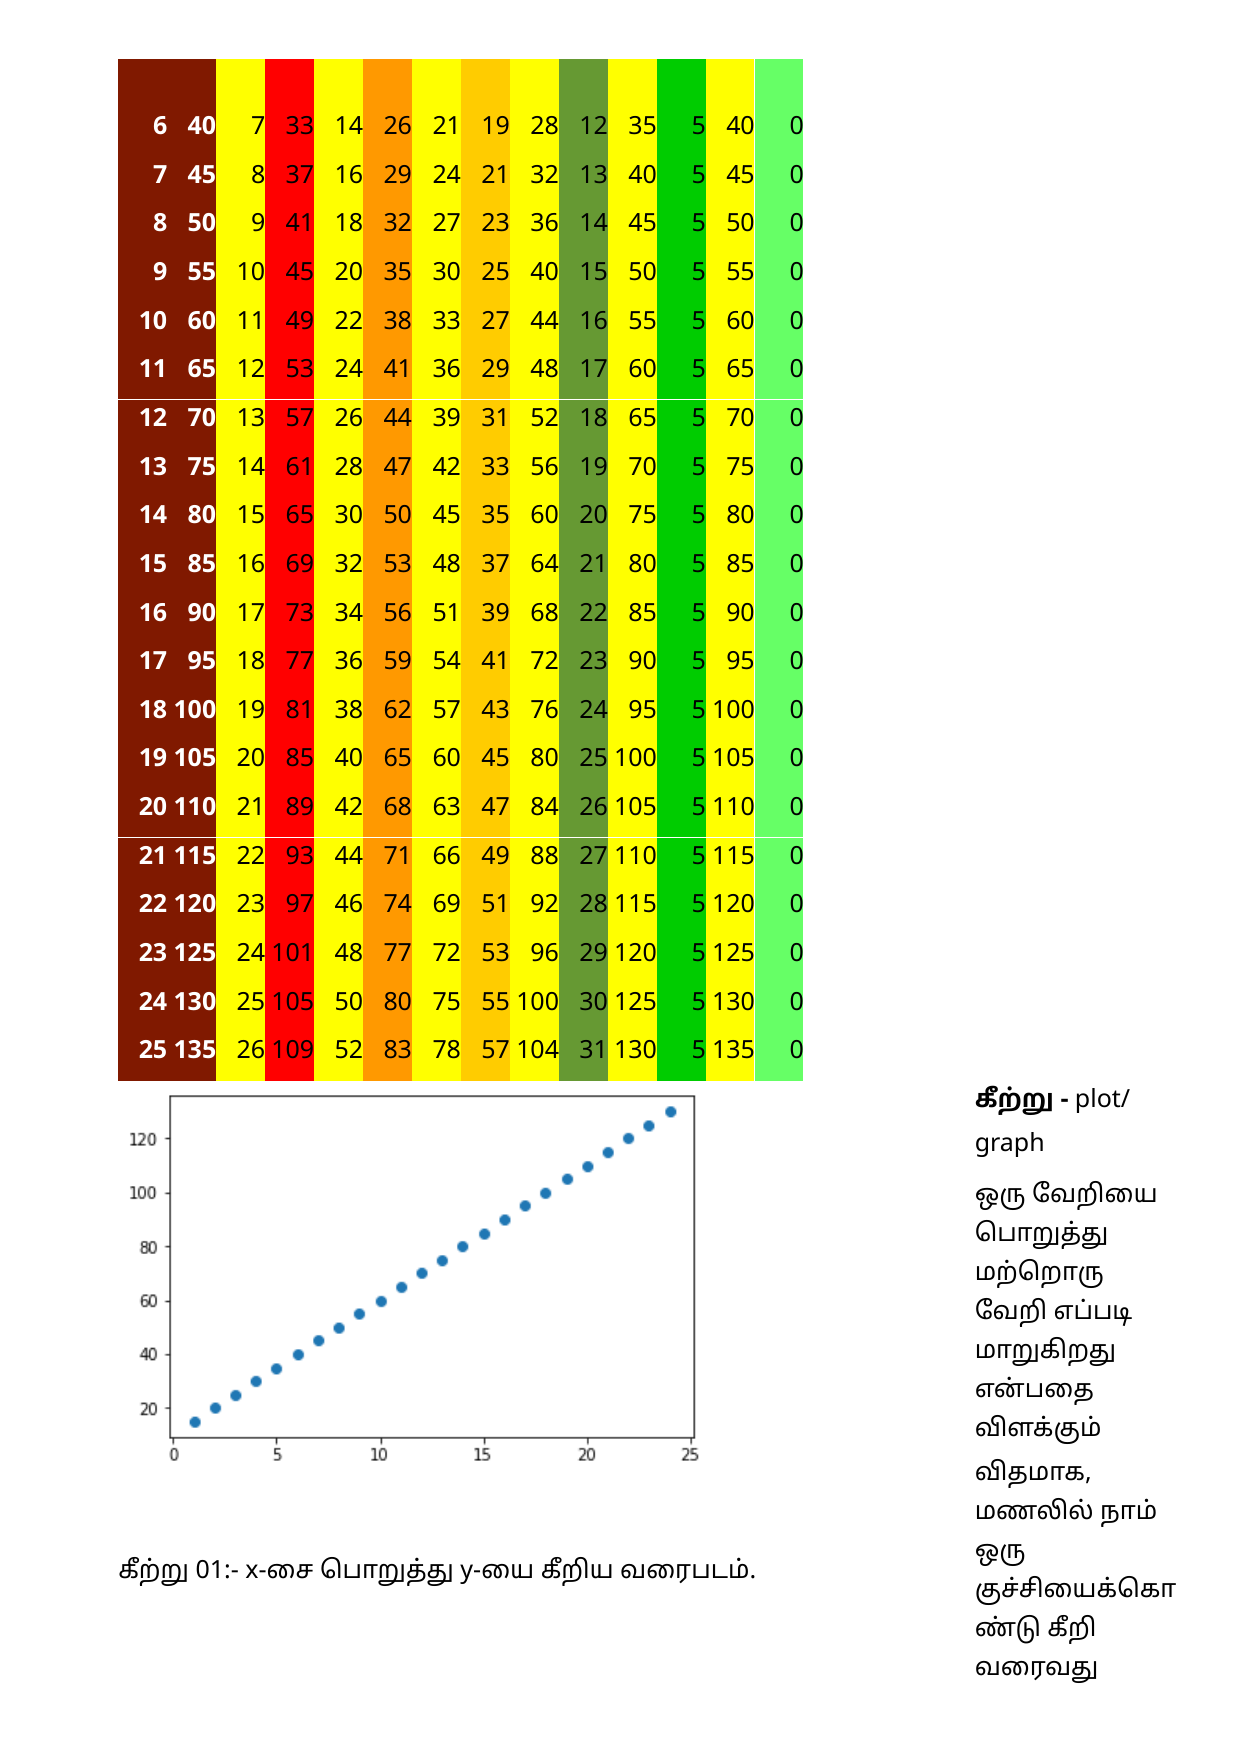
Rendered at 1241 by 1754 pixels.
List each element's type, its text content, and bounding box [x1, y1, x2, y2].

table_cell 0 [755, 643, 803, 691]
table_cell 32 [510, 156, 559, 205]
table_cell 5 [657, 254, 706, 302]
table_cell 104 [510, 1032, 559, 1080]
table_cell 41 [461, 643, 510, 691]
table_cell 15 [559, 254, 608, 302]
table_cell 0 [755, 254, 803, 302]
table_cell 14 [559, 205, 608, 254]
table_cell [118, 59, 821, 1081]
table_cell 25 [461, 254, 510, 302]
table_cell 90 [706, 594, 754, 643]
table_cell 75 [167, 448, 216, 497]
table_cell 37 [265, 156, 314, 205]
table_cell 30 [412, 254, 461, 302]
table_cell 23 [216, 886, 265, 935]
table_cell 70 [706, 400, 754, 448]
table_cell 0 [755, 156, 803, 205]
table_cell 55 [608, 302, 657, 351]
table_cell 44 [510, 302, 559, 351]
table_cell 92 [510, 886, 559, 935]
table_cell 80 [167, 497, 216, 546]
table_cell 60 [608, 351, 657, 399]
table_cell 65 [706, 351, 754, 399]
table_cell [216, 59, 265, 108]
table_cell 93 [265, 838, 314, 886]
table_cell 68 [363, 789, 412, 837]
table_cell 14 [314, 108, 363, 156]
table_cell 5 [657, 400, 706, 448]
table_cell 42 [412, 448, 461, 497]
table_cell 44 [314, 838, 363, 886]
table_cell 85 [608, 594, 657, 643]
table_cell 0 [755, 351, 803, 399]
table_cell 53 [363, 546, 412, 594]
table_cell 45 [608, 205, 657, 254]
table_cell 5 [657, 108, 706, 156]
table_cell 90 [167, 594, 216, 643]
table_cell 30 [559, 983, 608, 1032]
table_cell 9 [216, 205, 265, 254]
table_cell 90 [608, 643, 657, 691]
table_cell 18 [559, 400, 608, 448]
table_cell 5 [657, 691, 706, 740]
table_cell 57 [412, 691, 461, 740]
table_cell 135 [167, 1032, 216, 1080]
table_cell [821, 59, 974, 1081]
table_cell 10 [216, 254, 265, 302]
table_cell 26 [363, 108, 412, 156]
table_cell 40 [167, 108, 216, 156]
table_cell 24 [559, 691, 608, 740]
table_cell 125 [608, 983, 657, 1032]
table_cell [821, 1081, 974, 1686]
table_cell 13 [216, 400, 265, 448]
table_cell 0 [755, 983, 803, 1032]
table_cell 65 [608, 400, 657, 448]
table_cell 76 [510, 691, 559, 740]
table_cell 5 [657, 497, 706, 546]
table_cell 125 [167, 935, 216, 983]
table_cell 29 [363, 156, 412, 205]
table_cell 27 [412, 205, 461, 254]
table_cell 21 [461, 156, 510, 205]
table_cell 75 [608, 497, 657, 546]
table_cell 21 [216, 789, 265, 837]
table_cell 42 [314, 789, 363, 837]
table_cell 68 [510, 594, 559, 643]
table_cell 12 [216, 351, 265, 399]
table_cell 27 [461, 302, 510, 351]
table_cell 83 [363, 1032, 412, 1080]
table_cell 23 [461, 205, 510, 254]
table_cell 29 [559, 935, 608, 983]
table_cell 48 [510, 351, 559, 399]
table_cell 65 [167, 351, 216, 399]
table_cell 49 [461, 838, 510, 886]
table_cell 100 [608, 740, 657, 789]
table_cell 130 [706, 983, 754, 1032]
table_cell 80 [363, 983, 412, 1032]
table_cell 70 [608, 448, 657, 497]
table_cell [510, 59, 559, 108]
table_cell 50 [608, 254, 657, 302]
table_cell 52 [314, 1032, 363, 1080]
table_cell 77 [363, 935, 412, 983]
table_cell 52 [510, 400, 559, 448]
table_cell [706, 59, 754, 108]
table_cell 36 [510, 205, 559, 254]
table_cell 45 [706, 156, 754, 205]
table_cell 40 [314, 740, 363, 789]
table_cell 75 [706, 448, 754, 497]
table_cell 105 [167, 740, 216, 789]
table_cell 101 [265, 935, 314, 983]
table_cell 24 [118, 983, 167, 1032]
table_cell 105 [608, 789, 657, 837]
table_cell 75 [412, 983, 461, 1032]
table_cell 19 [461, 108, 510, 156]
table_cell 56 [510, 448, 559, 497]
table_cell 0 [755, 108, 803, 156]
table_cell 80 [608, 546, 657, 594]
table_cell 22 [559, 594, 608, 643]
table_cell 130 [608, 1032, 657, 1080]
table_cell [608, 59, 657, 108]
table_cell 15 [216, 497, 265, 546]
table_cell 0 [755, 740, 803, 789]
table_cell 5 [657, 351, 706, 399]
table_cell 5 [657, 740, 706, 789]
table_cell 51 [461, 886, 510, 935]
table_cell 31 [559, 1032, 608, 1080]
table_cell 63 [412, 789, 461, 837]
table_cell 71 [363, 838, 412, 886]
table_cell 17 [118, 643, 167, 691]
table_cell 0 [755, 1032, 803, 1081]
table_cell 115 [608, 886, 657, 935]
table_cell 55 [706, 254, 754, 302]
table_cell 109 [265, 1032, 314, 1080]
table_cell 36 [412, 351, 461, 399]
table_cell 88 [510, 838, 559, 886]
table_cell 12 [118, 400, 167, 448]
table_cell 36 [314, 643, 363, 691]
table_cell 0 [755, 546, 803, 594]
table_cell 105 [706, 740, 754, 789]
table_cell 11 [216, 302, 265, 351]
table_cell [265, 59, 314, 108]
table_cell 32 [314, 546, 363, 594]
table_cell 34 [314, 594, 363, 643]
table_cell 60 [167, 302, 216, 351]
table_cell 69 [412, 886, 461, 935]
table_cell 21 [559, 546, 608, 594]
table_cell 41 [363, 351, 412, 399]
table_cell 26 [559, 789, 608, 837]
table_cell 40 [706, 108, 754, 156]
table_cell 100 [706, 691, 754, 740]
table_cell 100 [167, 691, 216, 740]
table_cell 0 [755, 497, 803, 546]
table_cell 69 [265, 546, 314, 594]
table_cell 23 [559, 643, 608, 691]
table_cell 35 [461, 497, 510, 546]
table_cell 7 [118, 156, 167, 205]
table_cell 32 [363, 205, 412, 254]
table_cell 0 [755, 400, 803, 448]
table_cell 16 [216, 546, 265, 594]
table_cell 74 [363, 886, 412, 935]
table_cell 46 [314, 886, 363, 935]
table_cell 19 [118, 740, 167, 789]
table_cell 0 [755, 594, 803, 643]
table_cell 110 [608, 838, 657, 886]
table_cell 110 [167, 789, 216, 837]
table_cell 41 [265, 205, 314, 254]
table_cell 10 [118, 302, 167, 351]
table_cell 95 [608, 691, 657, 740]
table_cell 16 [314, 156, 363, 205]
table_cell 5 [657, 789, 706, 837]
table_cell 0 [755, 886, 803, 935]
table_cell 40 [608, 156, 657, 205]
table_cell 22 [314, 302, 363, 351]
table_cell 115 [167, 838, 216, 886]
table_cell 56 [363, 594, 412, 643]
table_cell 50 [363, 497, 412, 546]
table_cell 72 [412, 935, 461, 983]
table_cell 40 [510, 254, 559, 302]
table_cell [975, 59, 1181, 1081]
table_cell 12 [559, 108, 608, 156]
table_cell 97 [265, 886, 314, 935]
table_cell 30 [314, 497, 363, 546]
table_cell 5 [657, 983, 706, 1032]
table_cell 60 [706, 302, 754, 351]
table_cell 18 [216, 643, 265, 691]
table_cell 50 [167, 205, 216, 254]
table_cell 62 [363, 691, 412, 740]
table_cell 14 [118, 497, 167, 546]
table_cell 110 [706, 789, 754, 837]
table_cell 16 [559, 302, 608, 351]
table_cell 33 [412, 302, 461, 351]
picture [118, 1080, 711, 1475]
table_cell 35 [608, 108, 657, 156]
table_cell 13 [118, 448, 167, 497]
table_cell 50 [314, 983, 363, 1032]
table_cell 21 [118, 838, 167, 886]
table_cell 20 [118, 789, 167, 837]
table_cell 61 [265, 448, 314, 497]
table_cell 51 [412, 594, 461, 643]
table_cell 64 [510, 546, 559, 594]
table_cell 15 [118, 546, 167, 594]
table_cell 16 [118, 594, 167, 643]
table_cell 95 [706, 643, 754, 691]
table_cell 22 [118, 886, 167, 935]
table_cell 37 [461, 546, 510, 594]
table_cell 38 [314, 691, 363, 740]
table_cell 85 [167, 546, 216, 594]
table_cell [412, 59, 461, 108]
table_cell 5 [657, 643, 706, 691]
table_cell 48 [314, 935, 363, 983]
table_cell 14 [216, 448, 265, 497]
table_cell 60 [510, 497, 559, 546]
table_cell 43 [461, 691, 510, 740]
table_cell 84 [510, 789, 559, 837]
table_cell 130 [167, 983, 216, 1032]
table_cell 33 [461, 448, 510, 497]
table_cell 18 [118, 691, 167, 740]
table_cell 105 [265, 983, 314, 1032]
table_cell 85 [265, 740, 314, 789]
table_cell 80 [510, 740, 559, 789]
table_cell 13 [559, 156, 608, 205]
table_cell 26 [314, 400, 363, 448]
table_cell 5 [657, 838, 706, 886]
table_cell 17 [216, 594, 265, 643]
table_cell 25 [559, 740, 608, 789]
table_cell [755, 59, 803, 108]
table_cell 53 [461, 935, 510, 983]
table_cell கீற்று - plot/ graph ஒரு வேறியை பொறுத்து மற்றொரு வேறி எப்படி மாறுகிறது என்பதை விளக்கும் விதமாக, மணலில் நாம் ஒரு குச்சியைக்கொண்டு கீறி வரைவது [975, 1081, 1181, 1686]
table_cell 89 [265, 789, 314, 837]
table_cell [461, 59, 510, 108]
table_cell [314, 59, 363, 108]
table_cell 95 [167, 643, 216, 691]
table_cell 65 [363, 740, 412, 789]
table_cell 66 [412, 838, 461, 886]
table_cell 5 [657, 1032, 706, 1080]
table_cell 125 [706, 935, 754, 983]
table_cell 59 [363, 643, 412, 691]
table_cell 120 [167, 886, 216, 935]
table_cell 5 [657, 546, 706, 594]
table_cell 28 [510, 108, 559, 156]
table_cell 11 [118, 351, 167, 399]
table_cell 5 [657, 448, 706, 497]
table_cell 0 [755, 302, 803, 351]
table_cell 21 [412, 108, 461, 156]
table_cell 50 [706, 205, 754, 254]
table_cell 120 [608, 935, 657, 983]
table_cell 47 [363, 448, 412, 497]
table_cell 5 [657, 302, 706, 351]
table_cell 27 [559, 838, 608, 886]
table_cell 9 [118, 254, 167, 302]
table_cell [559, 59, 608, 108]
table_cell 55 [461, 983, 510, 1032]
table_cell 73 [265, 594, 314, 643]
table_cell 77 [265, 643, 314, 691]
table_cell 20 [314, 254, 363, 302]
table_cell [118, 59, 167, 108]
table_cell 20 [216, 740, 265, 789]
table_cell 28 [314, 448, 363, 497]
table_cell 38 [363, 302, 412, 351]
table_cell 18 [314, 205, 363, 254]
table_cell கீற்று 01:- x-சை பொறுத்து y-யை கீறிய வரைபடம். [118, 1081, 821, 1686]
table_cell 115 [706, 838, 754, 886]
table_cell 45 [265, 254, 314, 302]
table_cell 26 [216, 1032, 265, 1080]
table_cell 45 [167, 156, 216, 205]
table_cell 28 [559, 886, 608, 935]
table_cell 48 [412, 546, 461, 594]
table_cell 47 [461, 789, 510, 837]
table_cell 23 [118, 935, 167, 983]
table_cell 100 [510, 983, 559, 1032]
table_cell 24 [216, 935, 265, 983]
table_cell 96 [510, 935, 559, 983]
table_cell 31 [461, 400, 510, 448]
table_cell 45 [412, 497, 461, 546]
table_cell 54 [412, 643, 461, 691]
table_cell 70 [167, 400, 216, 448]
table_cell [167, 59, 216, 108]
table_cell 5 [657, 594, 706, 643]
table_cell 135 [706, 1032, 754, 1081]
table_cell 17 [559, 351, 608, 399]
table_cell 6 [118, 108, 167, 156]
table_cell 5 [657, 156, 706, 205]
table_cell 65 [265, 497, 314, 546]
table_cell 80 [706, 497, 754, 546]
table_cell 35 [363, 254, 412, 302]
table_cell 0 [755, 205, 803, 254]
table_cell 0 [755, 935, 803, 983]
table_cell 29 [461, 351, 510, 399]
table_cell 120 [706, 886, 754, 935]
table_cell 55 [167, 254, 216, 302]
table_cell 39 [461, 594, 510, 643]
table_cell 85 [706, 546, 754, 594]
table_cell 39 [412, 400, 461, 448]
table_cell 33 [265, 108, 314, 156]
table_cell 24 [314, 351, 363, 399]
table_cell 24 [412, 156, 461, 205]
table_cell 22 [216, 838, 265, 886]
table_cell [657, 59, 706, 108]
table_cell 57 [265, 400, 314, 448]
table_cell 25 [118, 1032, 167, 1080]
table_cell 19 [559, 448, 608, 497]
table_cell 25 [216, 983, 265, 1032]
table_cell 53 [265, 351, 314, 399]
table_cell 19 [216, 691, 265, 740]
table_cell 5 [657, 205, 706, 254]
table_cell 44 [363, 400, 412, 448]
table_cell 60 [412, 740, 461, 789]
table_cell 5 [657, 886, 706, 935]
table_cell 72 [510, 643, 559, 691]
table_cell [363, 59, 412, 108]
table_cell 5 [657, 935, 706, 983]
table_cell 0 [755, 838, 803, 886]
table_cell 57 [461, 1032, 510, 1080]
table_cell 20 [559, 497, 608, 546]
table_cell 45 [461, 740, 510, 789]
table_cell 78 [412, 1032, 461, 1080]
table_cell 0 [755, 448, 803, 497]
table_cell 8 [216, 156, 265, 205]
table_cell 0 [755, 789, 803, 837]
table_cell 8 [118, 205, 167, 254]
table_cell 81 [265, 691, 314, 740]
table_cell 49 [265, 302, 314, 351]
table_cell 0 [755, 691, 803, 740]
table_cell 7 [216, 108, 265, 156]
